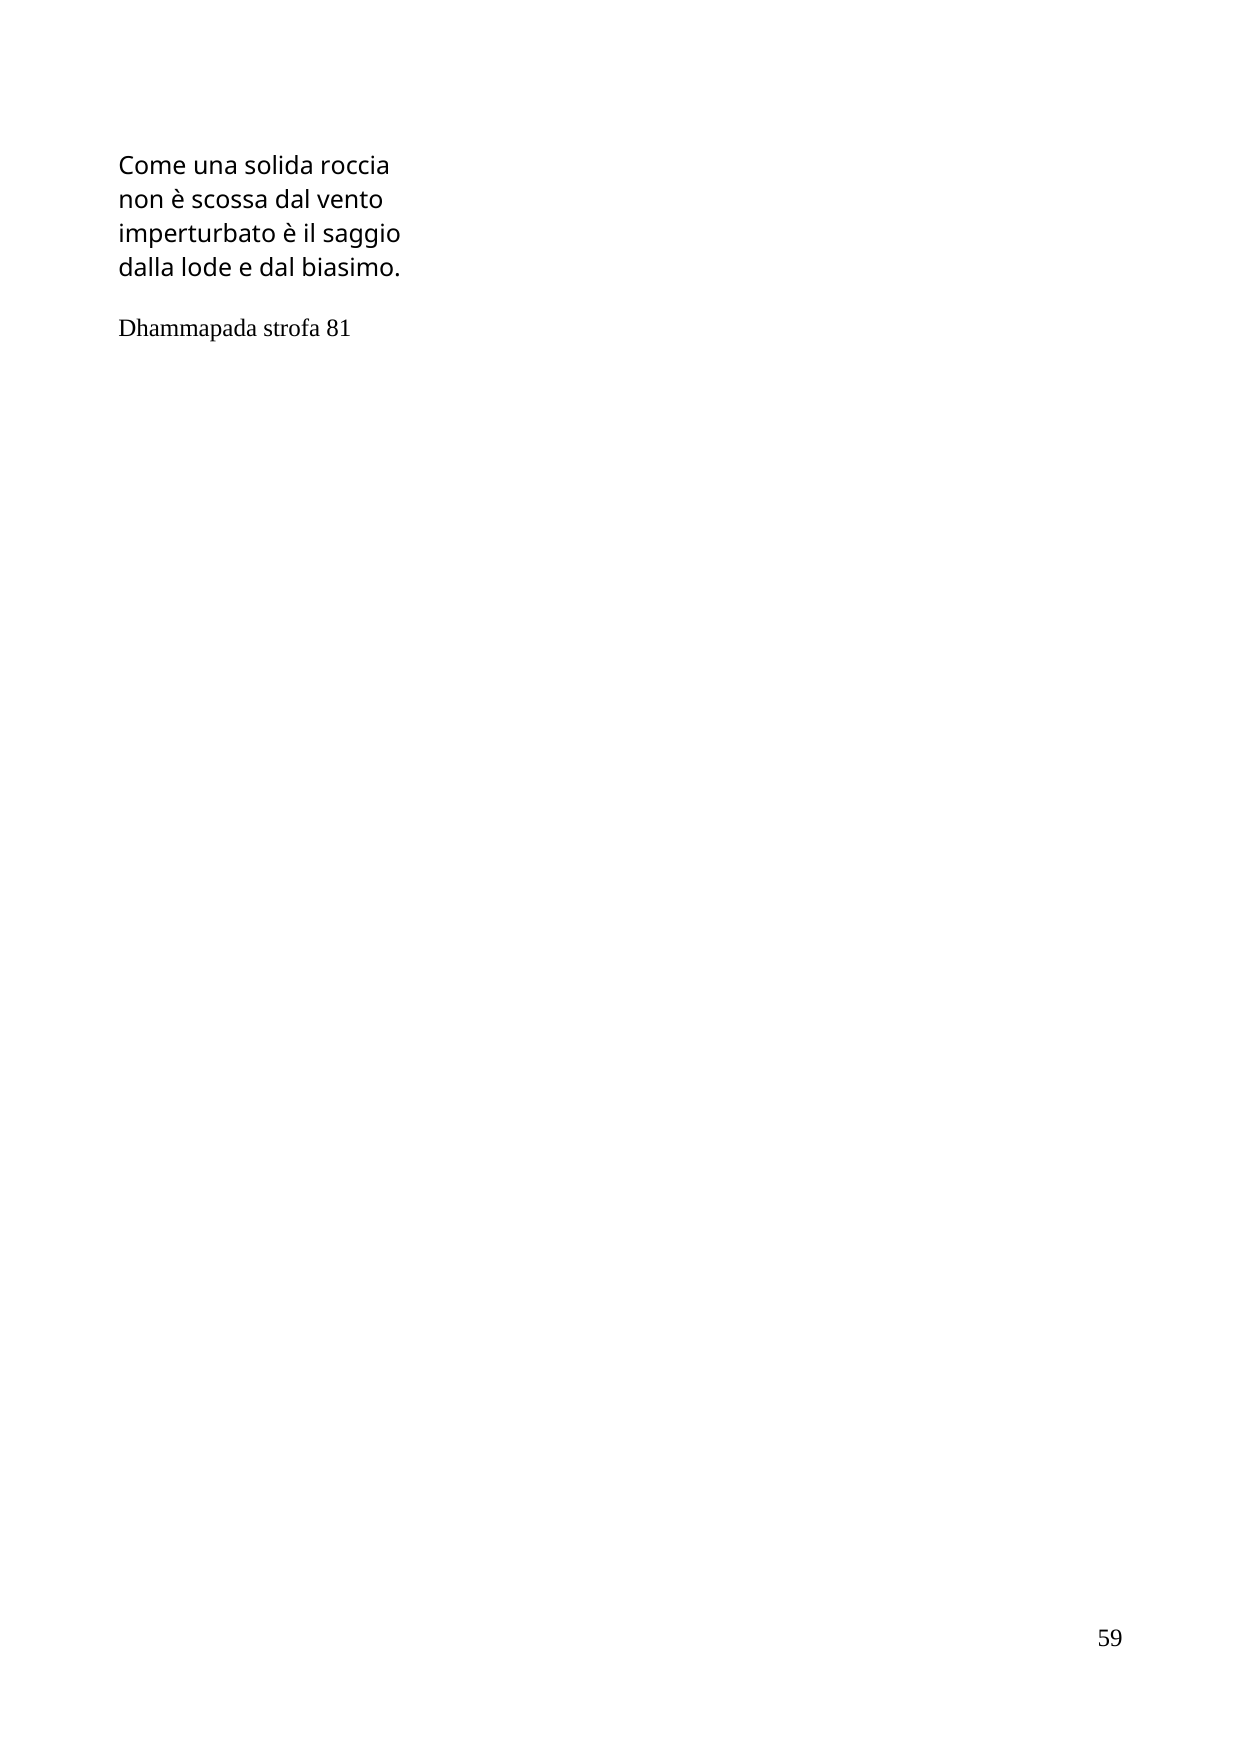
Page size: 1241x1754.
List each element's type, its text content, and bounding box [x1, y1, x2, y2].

text dalla lode e dal biasimo. [118, 250, 1122, 284]
text imperturbato è il saggio [118, 216, 1122, 250]
text Come una solida roccia [118, 148, 1122, 182]
text non è scossa dal vento [118, 182, 1122, 216]
text Dhammapada strofa 81 [118, 313, 1122, 341]
